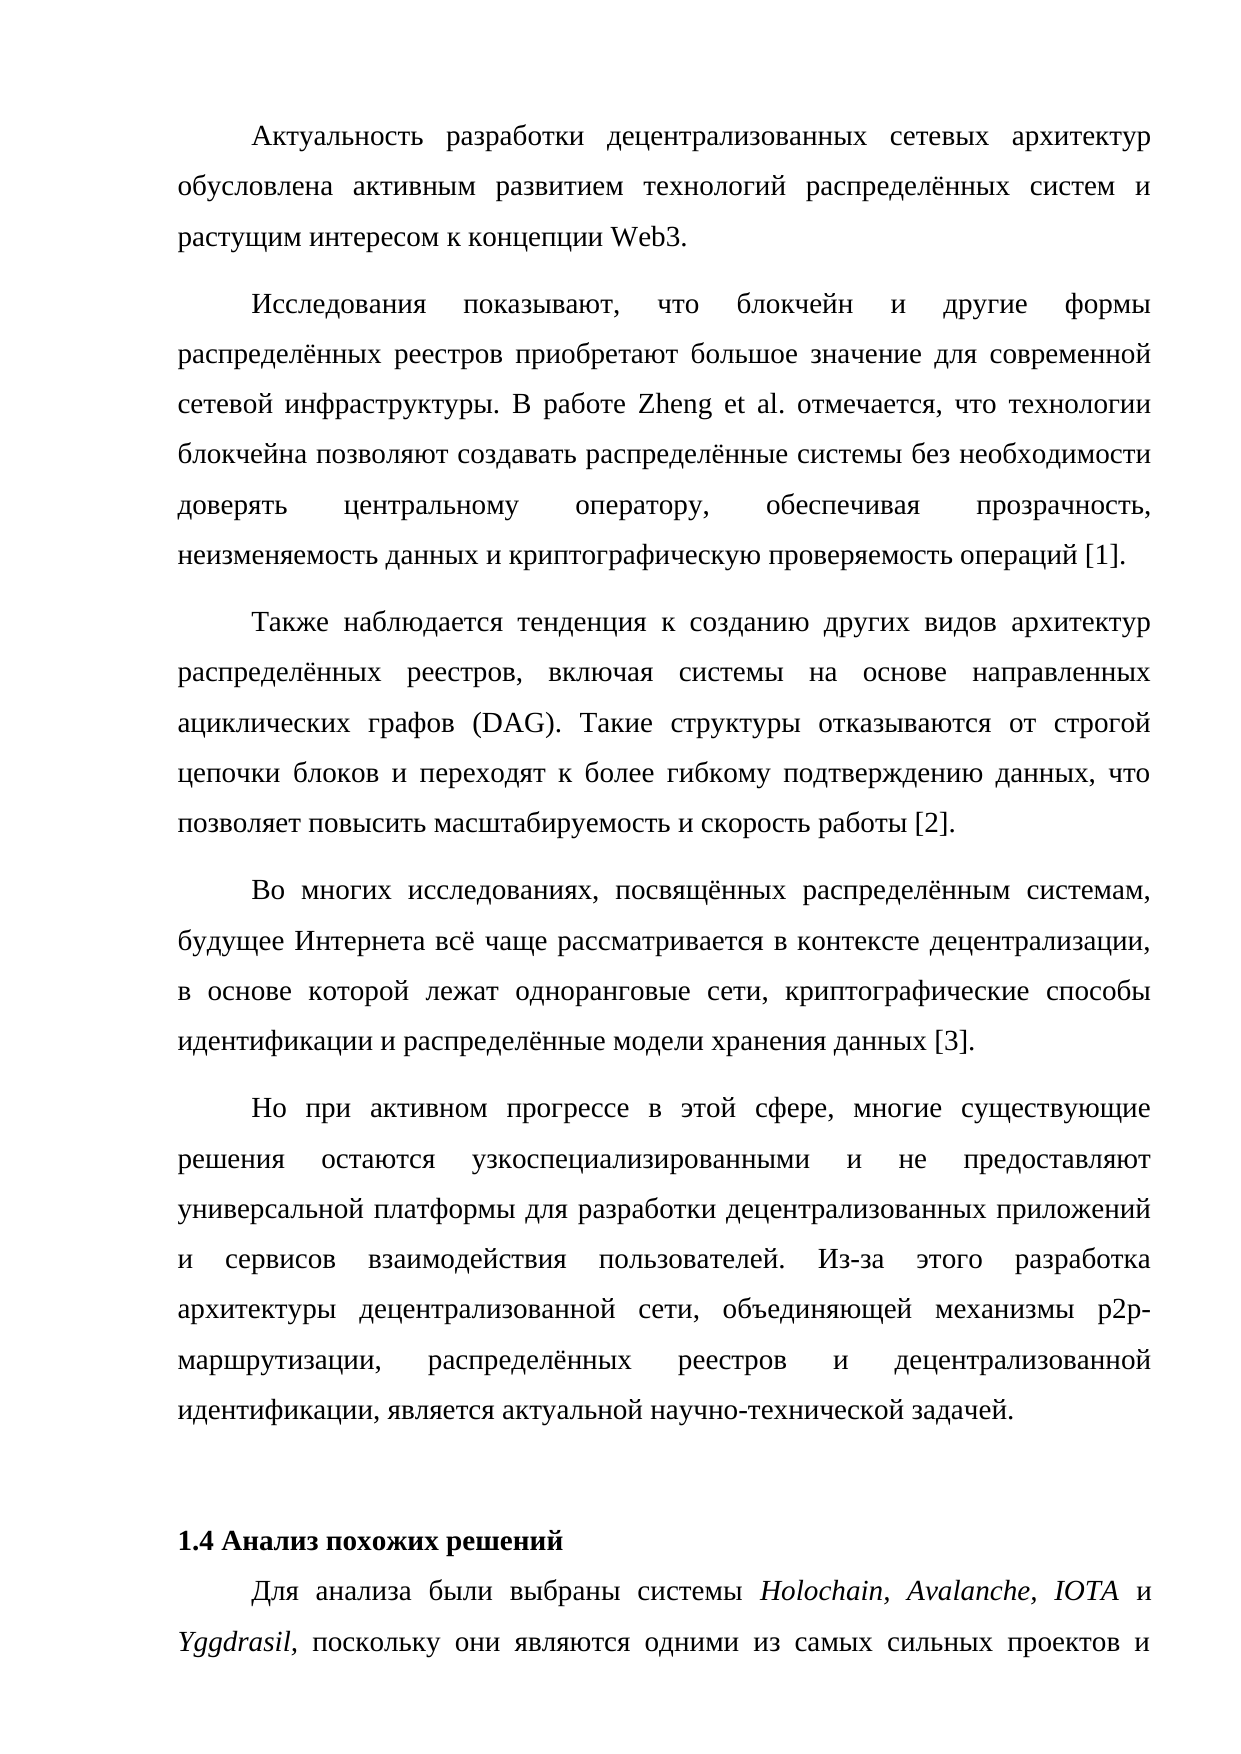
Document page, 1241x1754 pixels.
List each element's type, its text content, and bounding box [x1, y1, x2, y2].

text Но при активном прогрессе в этой сфере, многие существующие решения остаются узкоспециализированными и не предоставляют универсальной платформы для разработки децентрализованных приложений и сервисов взаимодействия пользователей. Из-за этого разработка архитектуры децентрализованной сети, объединяющей механизмы p2p-маршрутизации, распределённых реестров и децентрализованной идентификации, является актуальной научно-технической задачей. [177, 1090, 1152, 1426]
text 1.4 Анализ похожих решений [177, 1523, 1152, 1557]
text Для анализа были выбраны системы Holochain, Avalanche, IOTA и Yggdrasil, поскольку они являются одними из самых сильных проектов и [177, 1573, 1152, 1657]
text Во многих исследованиях, посвящённых распределённым системам, будущее Интернета всё чаще рассматривается в контексте децентрализации, в основе которой лежат одноранговые сети, криптографические способы идентификации и распределённые модели хранения данных [3]. [177, 872, 1152, 1057]
text Также наблюдается тенденция к созданию других видов архитектур распределённых реестров, включая системы на основе направленных ациклических графов (DAG). Такие структуры отказываются от строгой цепочки блоков и переходят к более гибкому подтверждению данных, что позволяет повысить масштабируемость и скорость работы [2]. [177, 604, 1152, 839]
text Исследования показывают, что блокчейн и другие формы распределённых реестров приобретают большое значение для современной сетевой инфраструктуры. В работе Zheng et al. отмечается, что технологии блокчейна позволяют создавать распределённые системы без необходимости доверять центральному оператору, обеспечивая прозрачность, неизменяемость данных и криптографическую проверяемость операций [1]. [177, 286, 1152, 571]
text Актуальность разработки децентрализованных сетевых архитектур обусловлена активным развитием технологий распределённых систем и растущим интересом к концепции Web3. [177, 118, 1152, 252]
